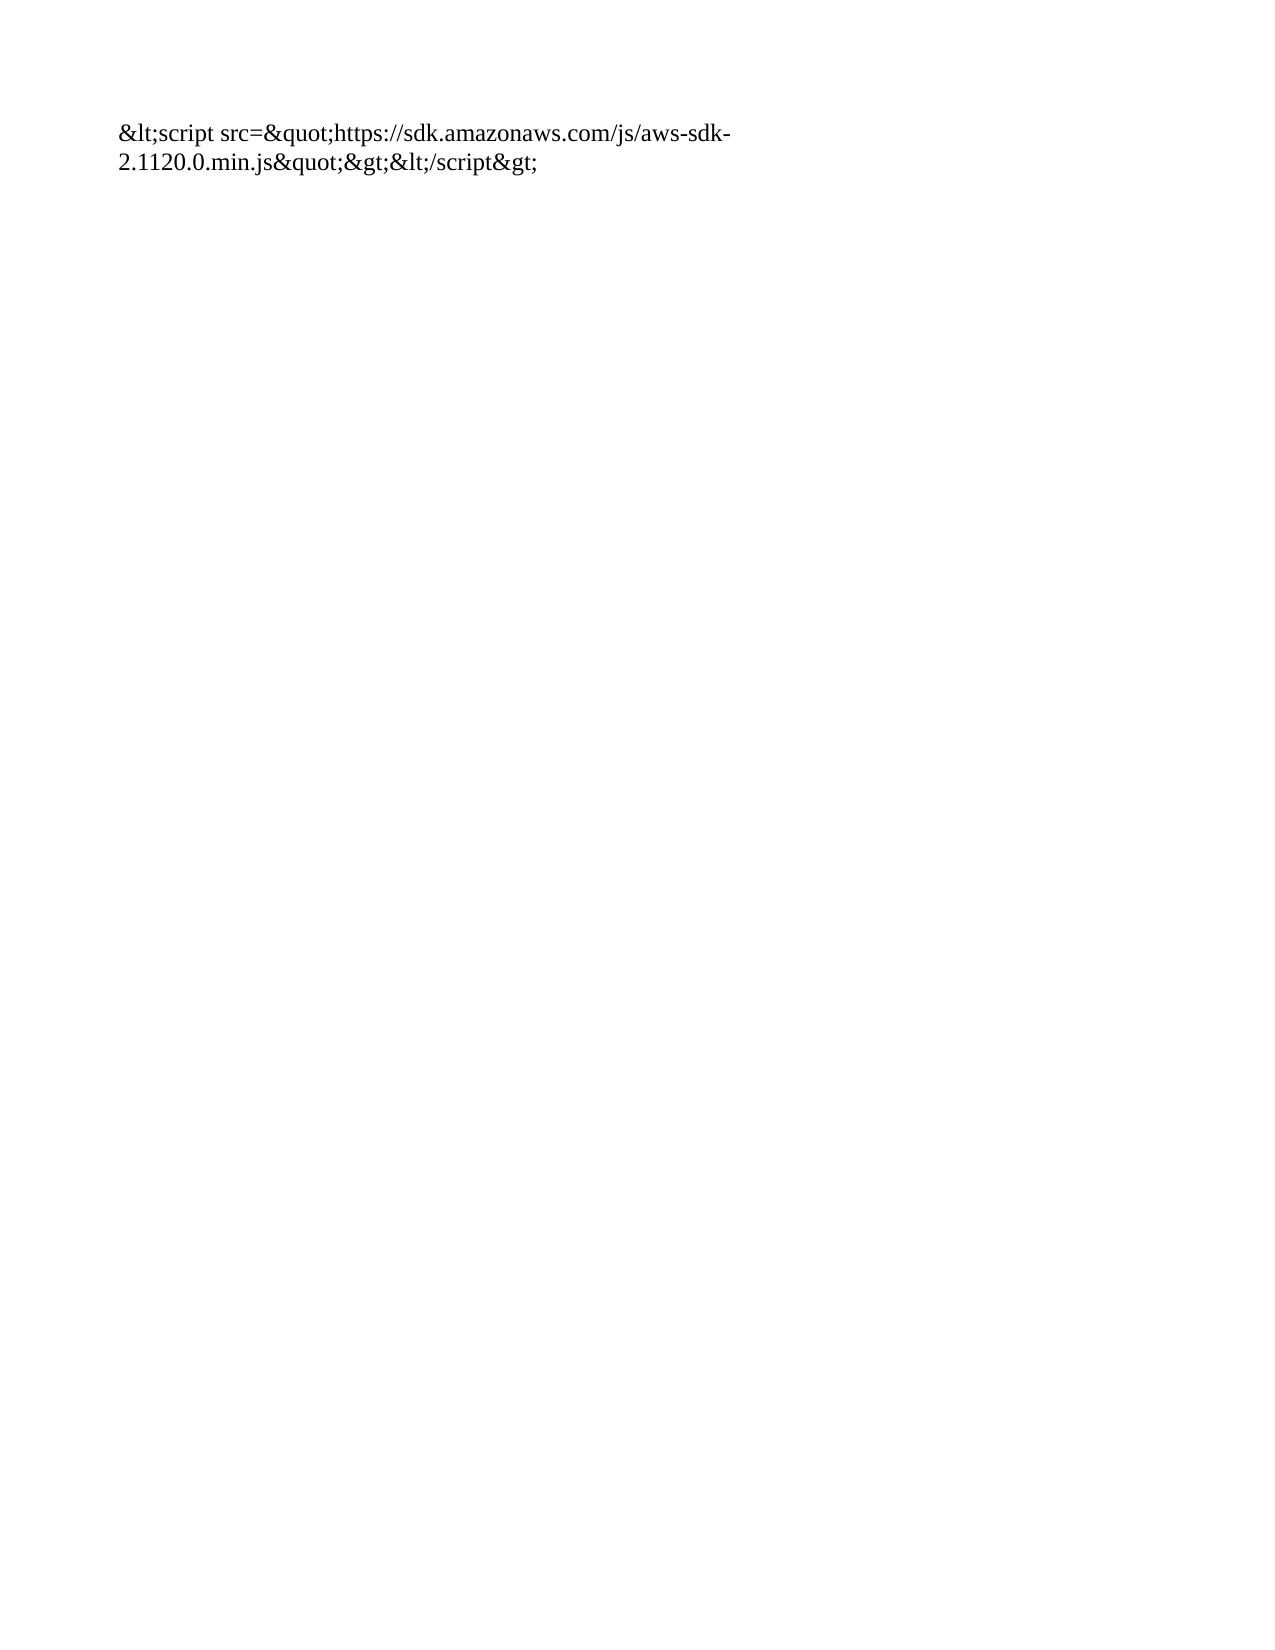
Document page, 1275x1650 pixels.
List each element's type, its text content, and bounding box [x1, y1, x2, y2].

text 2.1120.0.min.js&quot;&gt;&lt;/script&gt; [118, 147, 1157, 176]
text &lt;script src=&quot;https://sdk.amazonaws.com/js/aws-sdk- [118, 118, 1157, 147]
